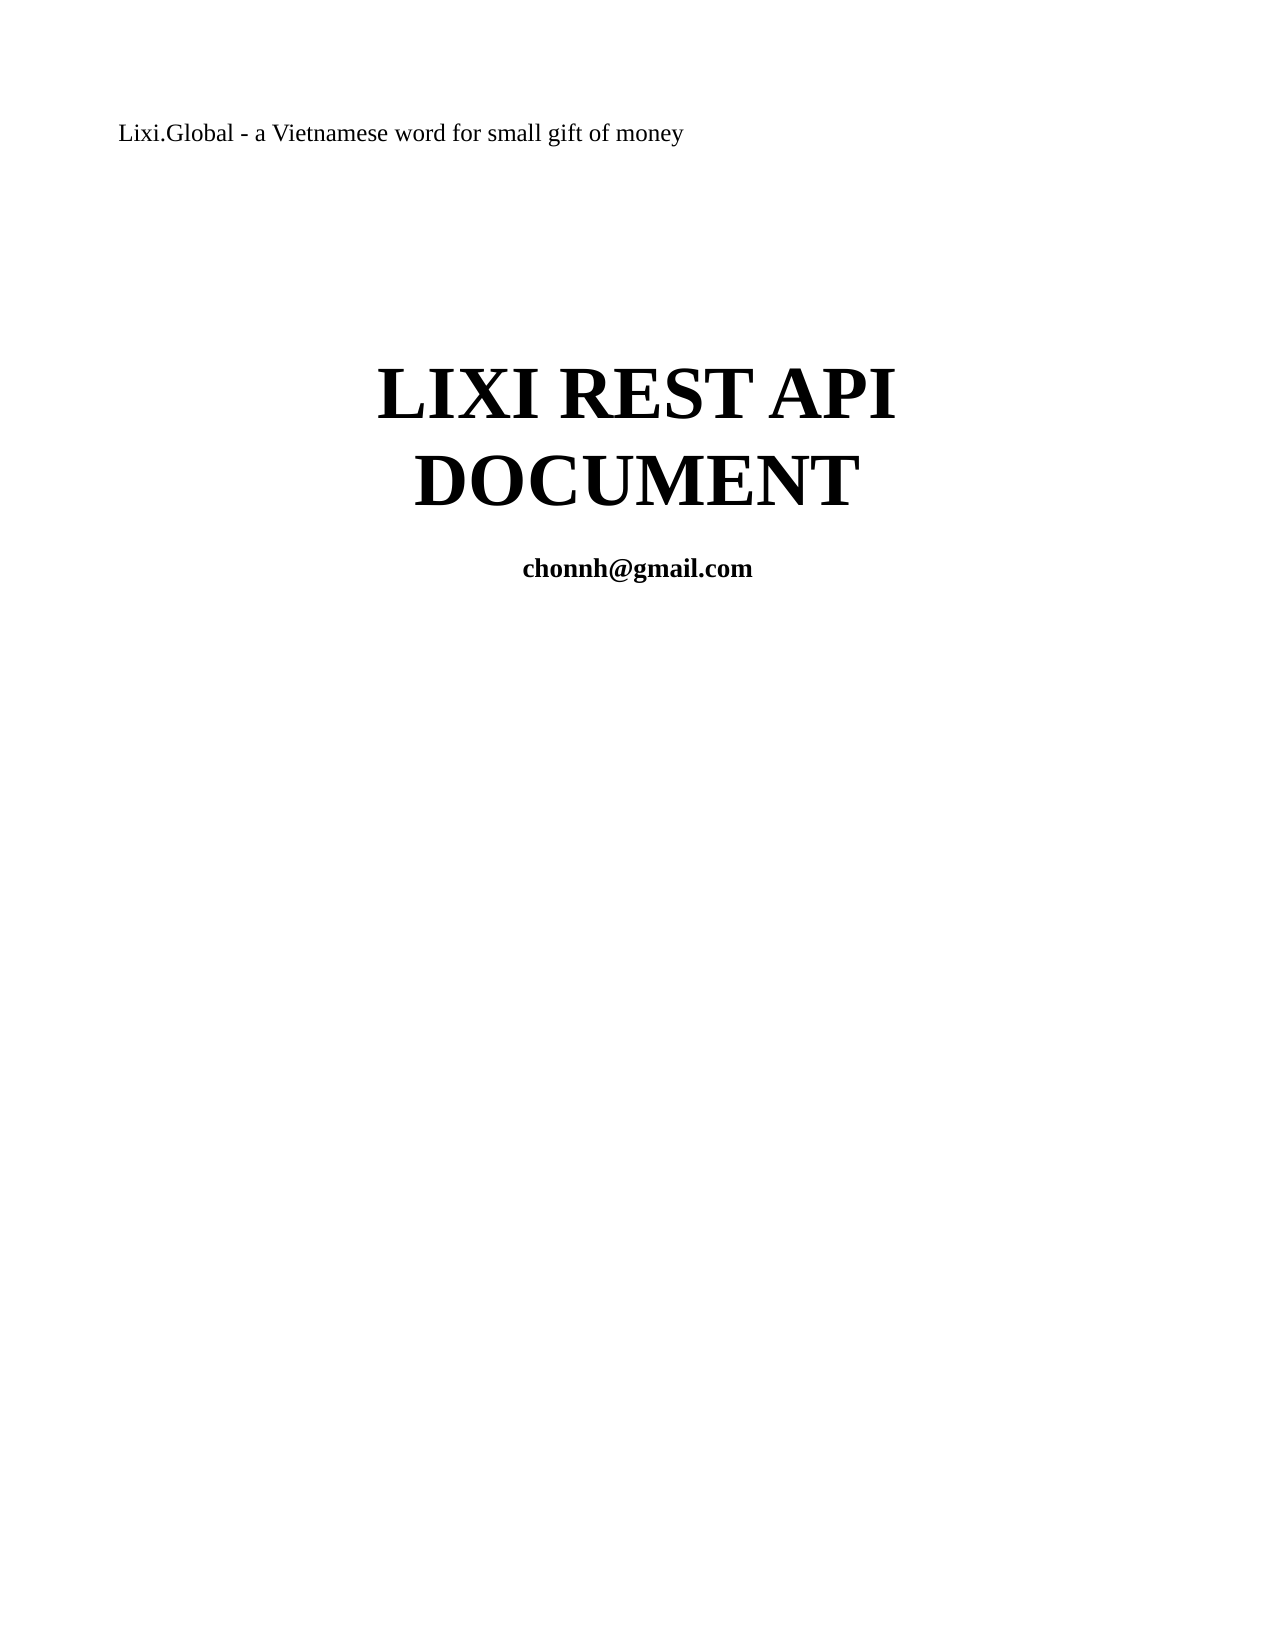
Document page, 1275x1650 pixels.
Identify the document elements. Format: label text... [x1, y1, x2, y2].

text DOCUMENT [118, 435, 1157, 521]
text chonnh@gmail.com [118, 552, 1157, 584]
text LIXI REST API [118, 349, 1157, 435]
